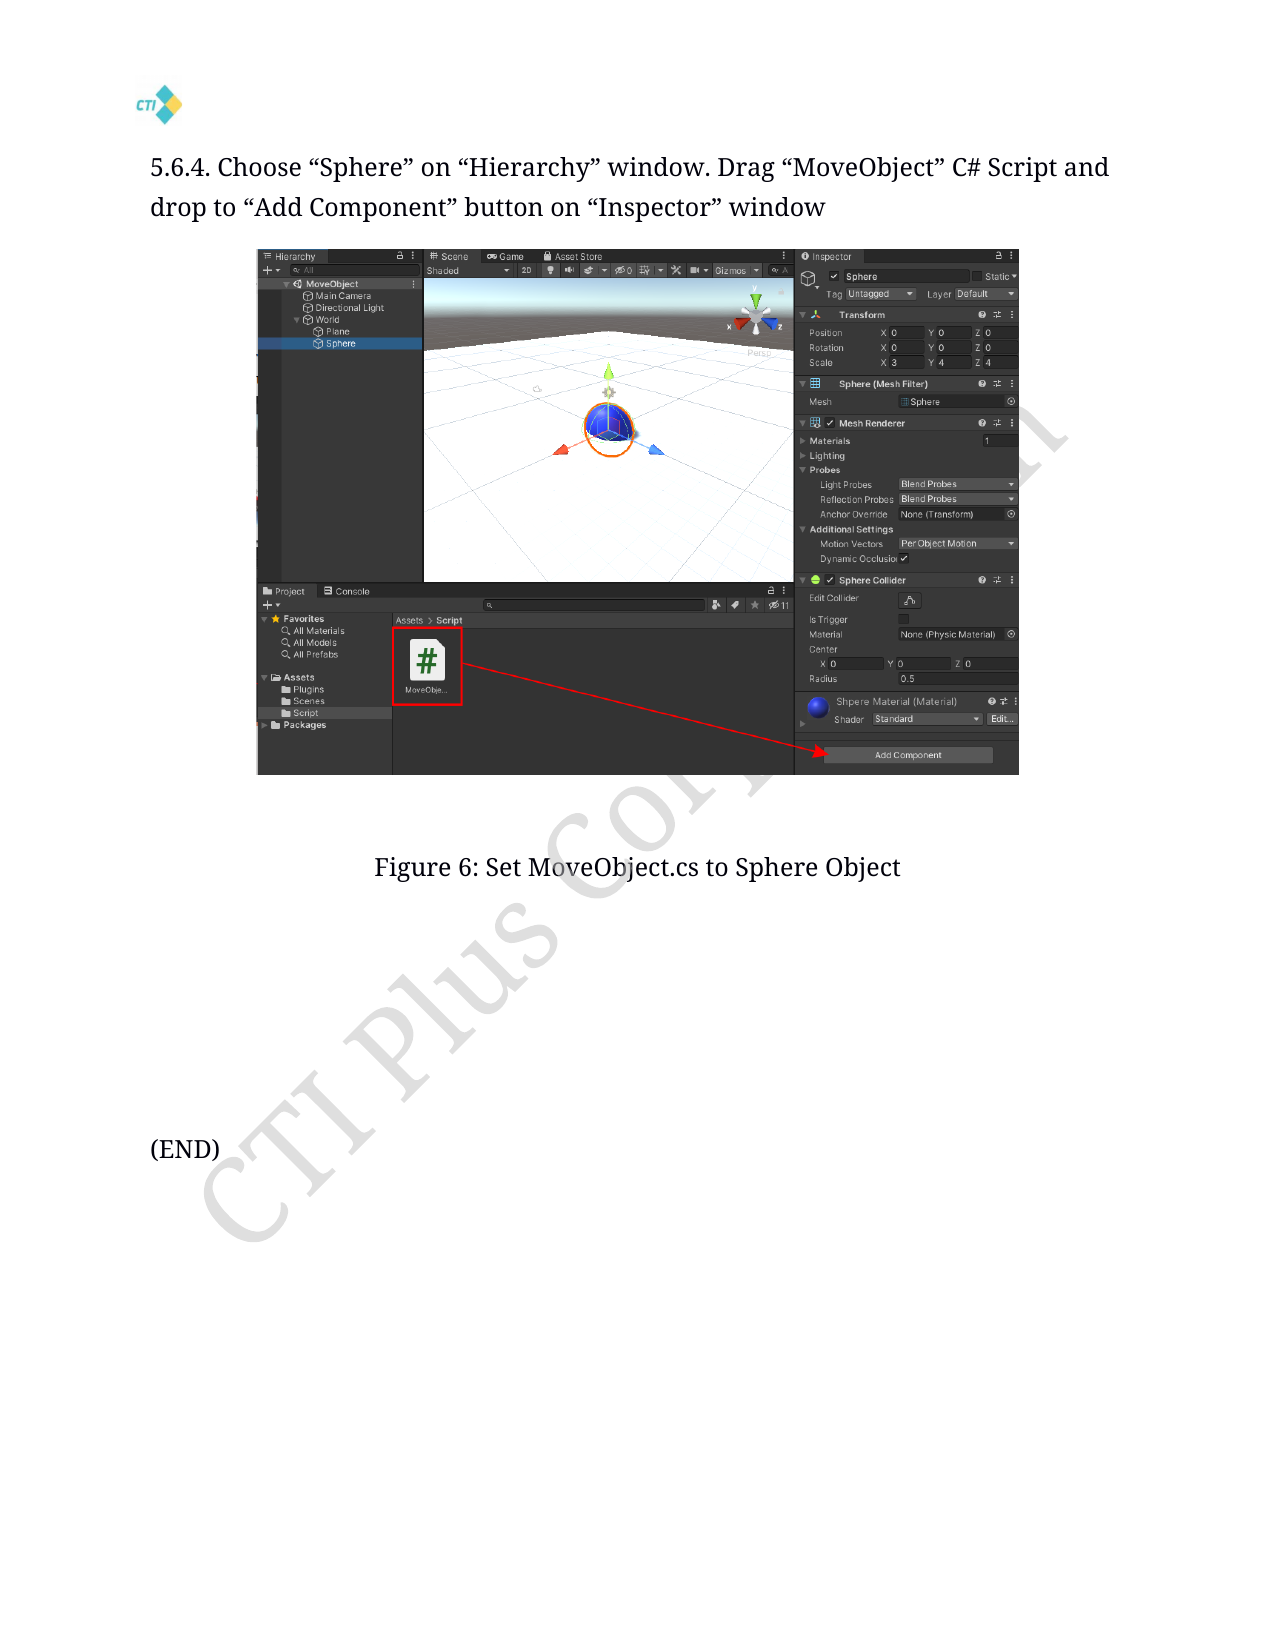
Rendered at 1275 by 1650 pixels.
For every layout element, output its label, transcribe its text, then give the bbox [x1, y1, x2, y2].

text 5.6.4. Choose “Sphere” on “Hierarchy” window. Drag “MoveObject” C# Script and drop to “Add Component” button on “Inspector” window [150, 150, 1125, 223]
text Figure 6: Set MoveObject.cs to Sphere Object [558, 849, 1125, 883]
picture [256, 249, 1019, 775]
text Figure 6: Set MoveObject.cs to Sphere Object [150, 849, 564, 883]
text (END) [150, 1131, 295, 1166]
text [279, 1131, 1125, 1166]
picture [134, 75, 183, 126]
